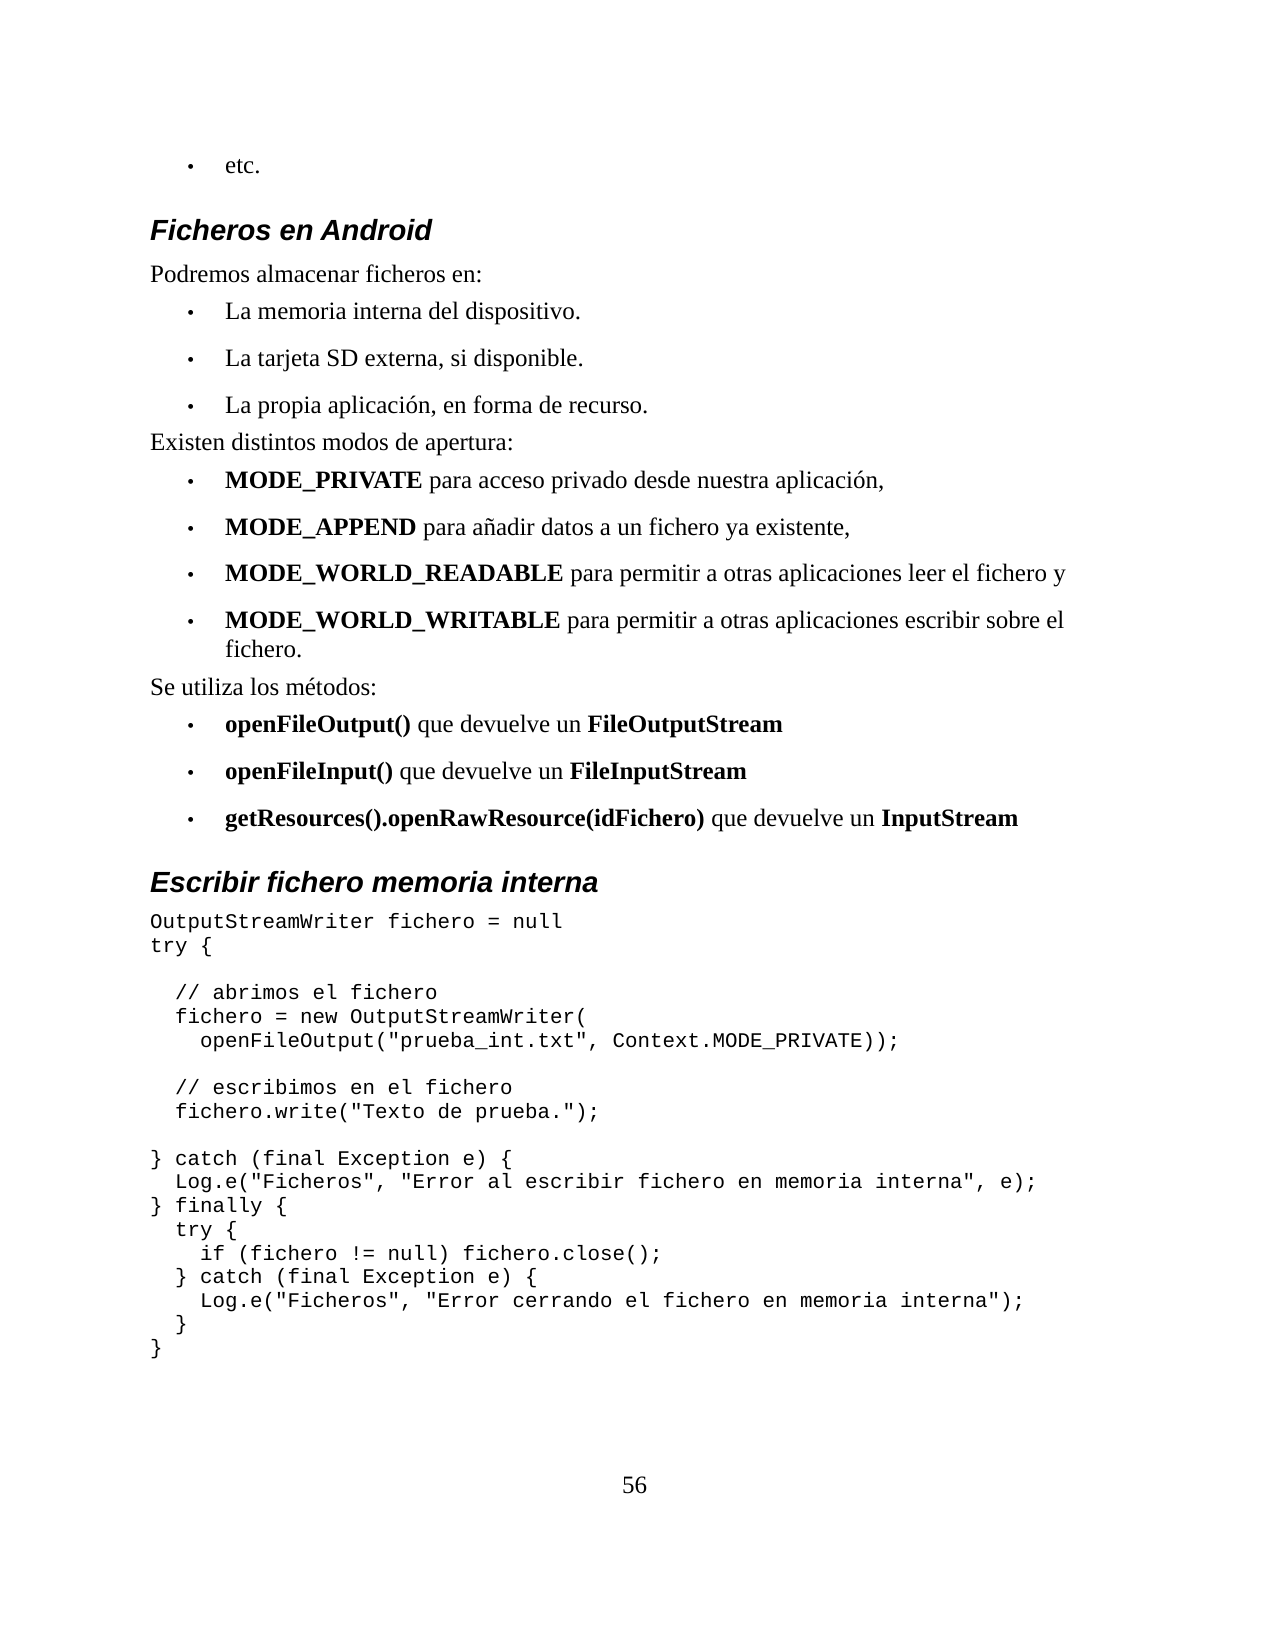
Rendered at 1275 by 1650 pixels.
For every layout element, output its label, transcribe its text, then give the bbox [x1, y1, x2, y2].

list La tarjeta SD externa, si disponible. [187, 343, 1125, 372]
list MODE_WORLD_READABLE para permitir a otras aplicaciones leer el fichero y [187, 558, 1125, 587]
text if (fichero != null) fichero.close(); [150, 1242, 1125, 1266]
text // escribimos en el fichero [150, 1077, 1125, 1101]
text fichero = new OutputStreamWriter( [150, 1006, 1125, 1030]
text } catch (final Exception e) { [150, 1148, 1125, 1172]
list getResources().openRawResource(idFichero) que devuelve un InputStream [187, 803, 1125, 831]
text openFileOutput("prueba_int.txt", Context.MODE_PRIVATE)); [150, 1030, 1125, 1053]
text try { [150, 935, 1125, 959]
text } [150, 1337, 1125, 1361]
text // abrimos el fichero [150, 982, 1125, 1006]
text } catch (final Exception e) { [150, 1266, 1125, 1290]
subtitle Escribir fichero memoria interna [150, 865, 1125, 899]
text Existen distintos modos de apertura: [150, 427, 1125, 456]
list MODE_WORLD_WRITABLE para permitir a otras aplicaciones escribir sobre el fichero. [187, 605, 1125, 663]
list openFileInput() que devuelve un FileInputStream [187, 756, 1125, 785]
text } finally { [150, 1195, 1125, 1219]
text Log.e("Ficheros", "Error al escribir fichero en memoria interna", e); [150, 1172, 1125, 1195]
text Log.e("Ficheros", "Error cerrando el fichero en memoria interna"); [150, 1290, 1125, 1313]
list openFileOutput() que devuelve un FileOutputStream [187, 709, 1125, 738]
list MODE_APPEND para añadir datos a un fichero ya existente, [187, 512, 1125, 541]
list La propia aplicación, en forma de recurso. [187, 390, 1125, 418]
text OutputStreamWriter fichero = null [150, 911, 1125, 935]
subtitle Ficheros en Android [150, 213, 1125, 246]
text } [150, 1313, 1125, 1337]
text try { [150, 1219, 1125, 1242]
text Se utiliza los métodos: [150, 672, 1125, 700]
list etc. [187, 150, 1125, 179]
text Podremos almacenar ficheros en: [150, 259, 1125, 287]
text fichero.write("Texto de prueba."); [150, 1101, 1125, 1124]
list MODE_PRIVATE para acceso privado desde nuestra aplicación, [187, 465, 1125, 494]
list La memoria interna del dispositivo. [187, 296, 1125, 325]
